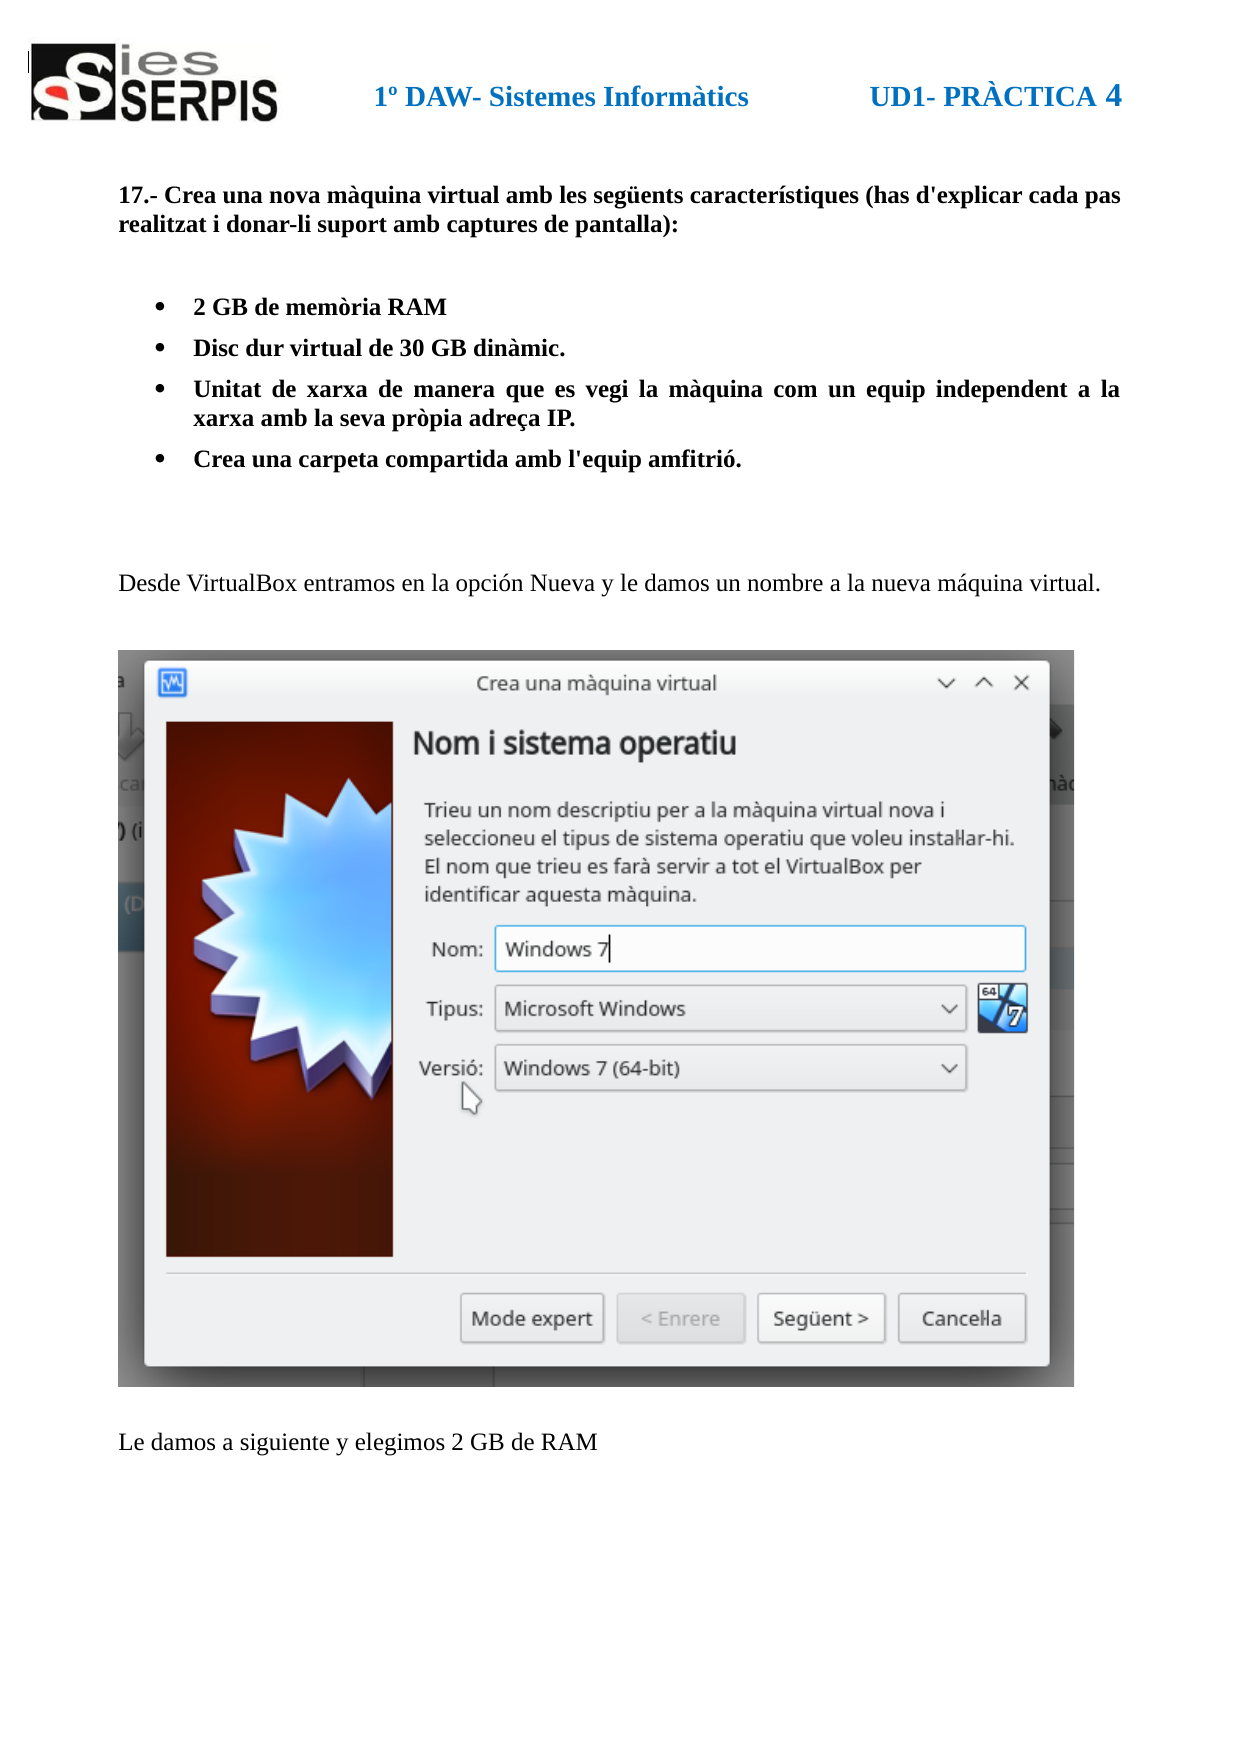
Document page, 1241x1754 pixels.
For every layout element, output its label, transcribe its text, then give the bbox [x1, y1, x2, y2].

text Desde VirtualBox entramos en la opción Nueva y le damos un nombre a la nueva máquina virtual. [118, 568, 1122, 597]
list Crea una carpeta compartida amb l'equip amfitrió. [156, 444, 1122, 473]
text Le damos a siguiente y elegimos 2 GB de RAM [118, 1427, 1122, 1456]
list Disc dur virtual de 30 GB dinàmic. [156, 333, 1122, 362]
list 2 GB de memòria RAM [156, 292, 1122, 320]
list Unitat de xarxa de manera que es vegi la màquina com un equip independent a la xarxa amb la seva pròpia adreça IP. [156, 374, 1122, 432]
text 17.- Crea una nova màquina virtual amb les següents característiques (has d'explicar cada pas realitzat i donar-li suport amb captures de pantalla): [118, 180, 1122, 238]
